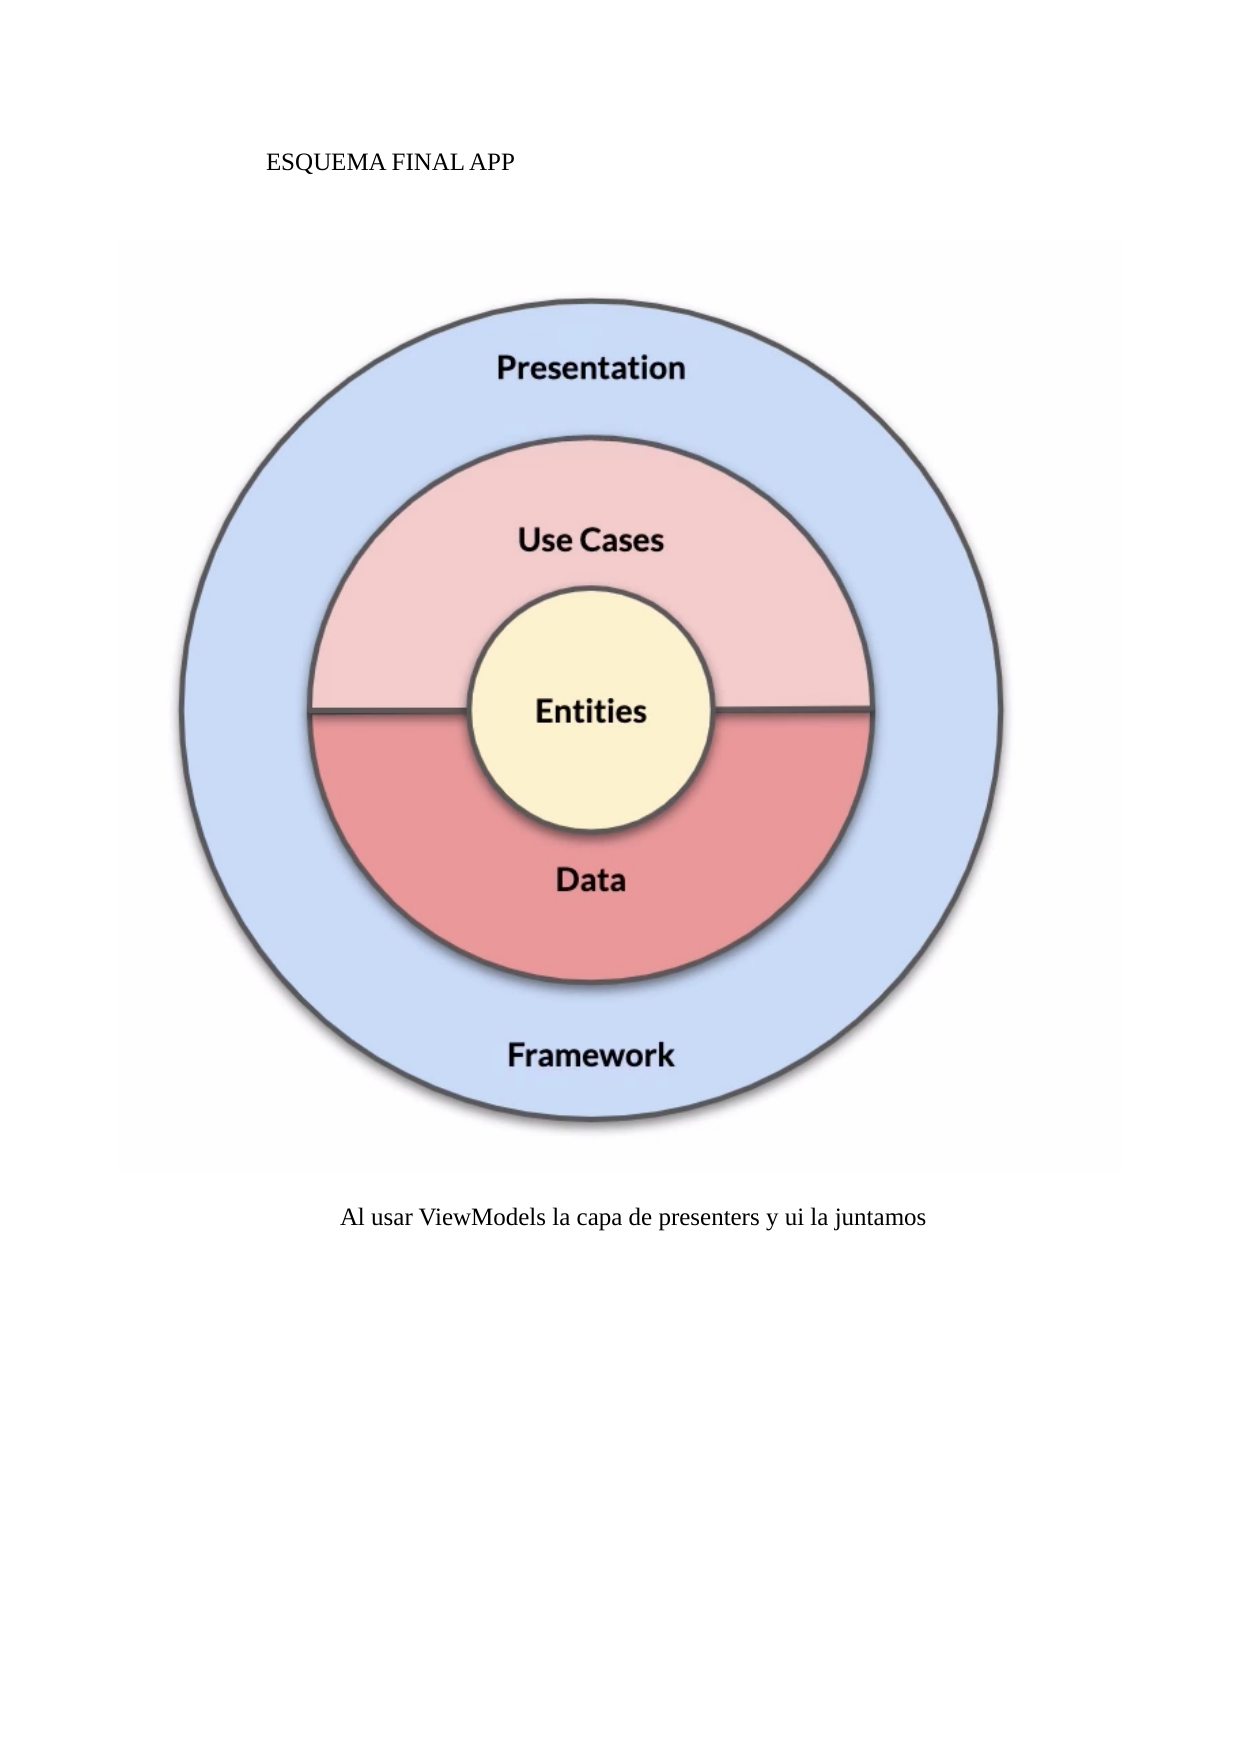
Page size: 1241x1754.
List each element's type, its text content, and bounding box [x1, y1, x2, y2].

text Al usar ViewModels la capa de presenters y ui la juntamos [118, 1202, 1122, 1231]
picture [118, 239, 1123, 1174]
text ESQUEMA FINAL APP [118, 147, 1122, 176]
